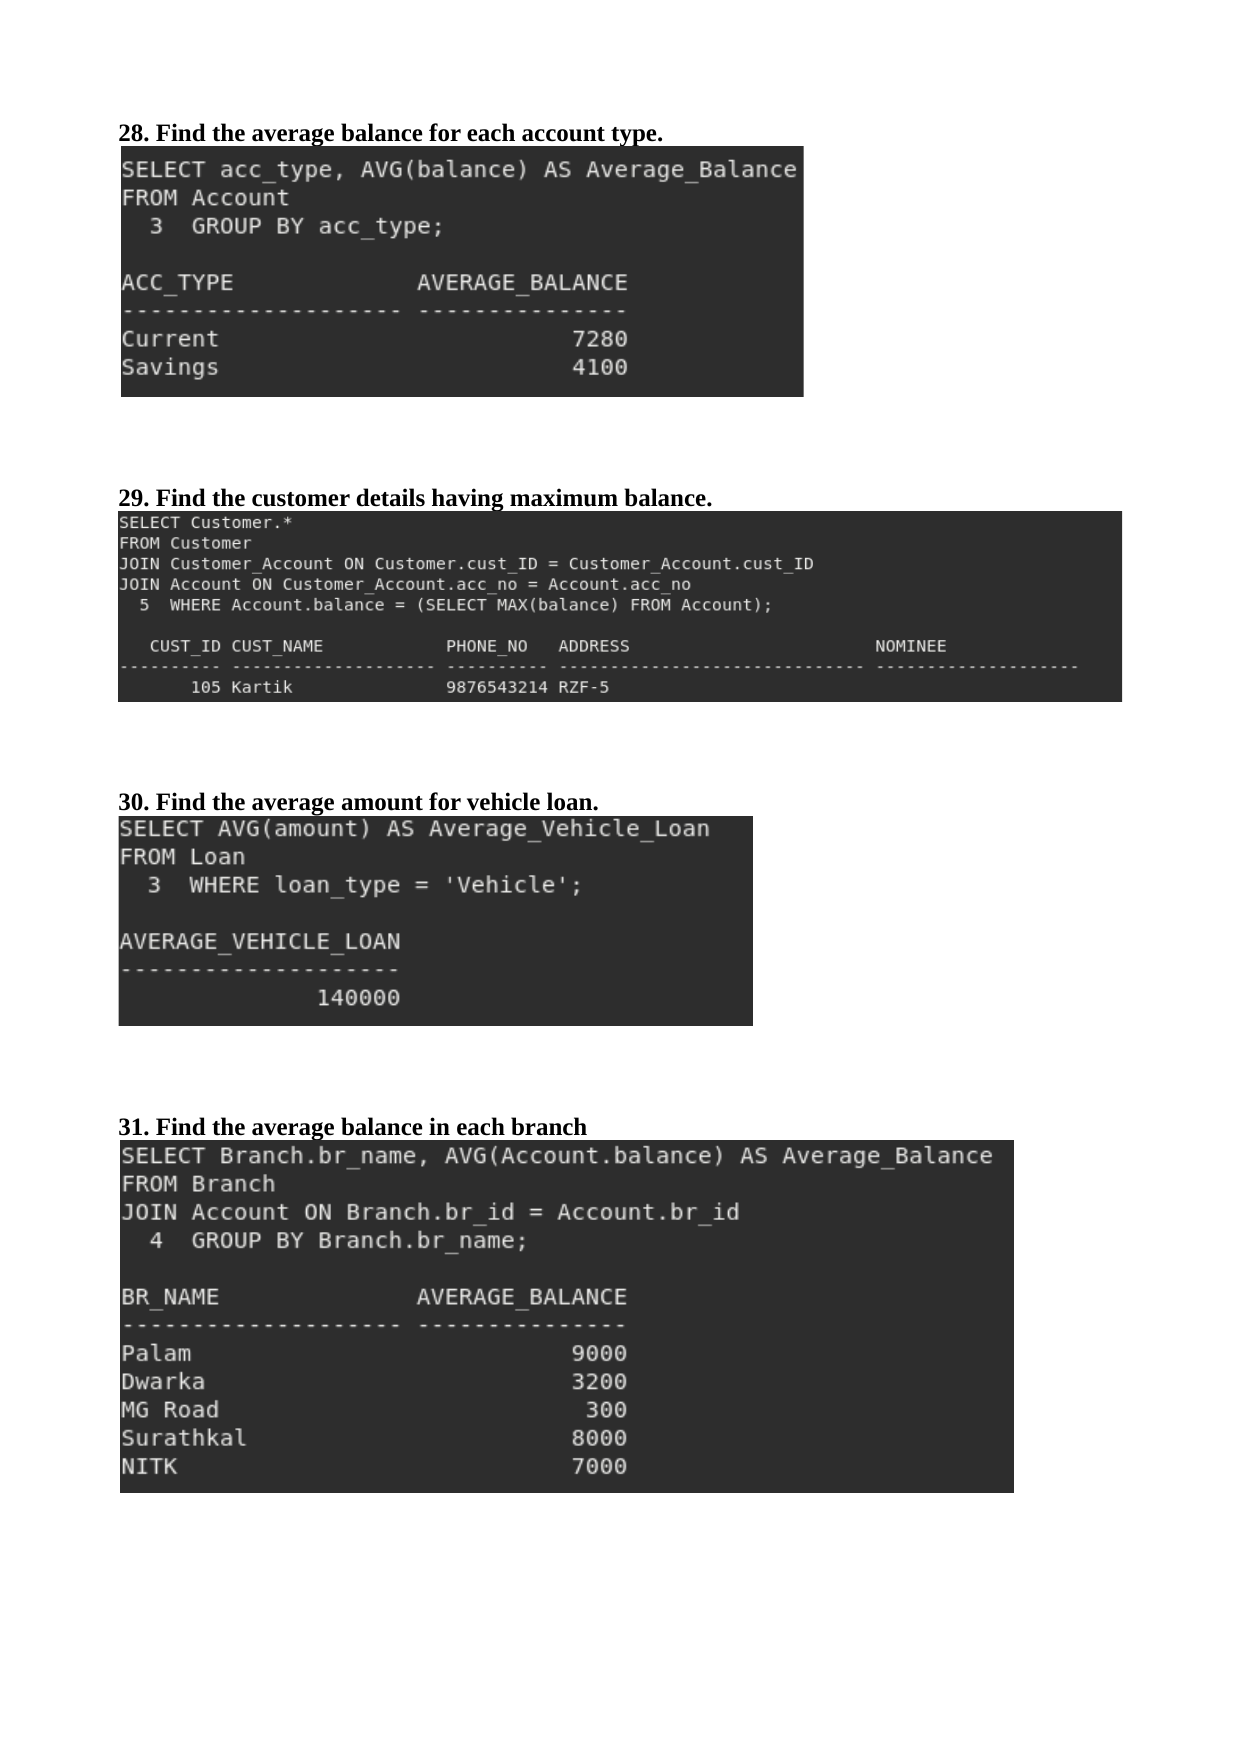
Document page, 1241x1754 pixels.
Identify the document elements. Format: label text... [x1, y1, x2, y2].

text 30. Find the average amount for vehicle loan. [118, 787, 1122, 816]
picture [118, 816, 753, 1026]
text 29. Find the customer details having maximum balance. [118, 483, 1122, 511]
picture [120, 1140, 1014, 1493]
text 31. Find the average balance in each branch [118, 1112, 1122, 1141]
text 28. Find the average balance for each account type. [118, 118, 1122, 147]
picture [118, 511, 1123, 702]
picture [121, 146, 804, 397]
